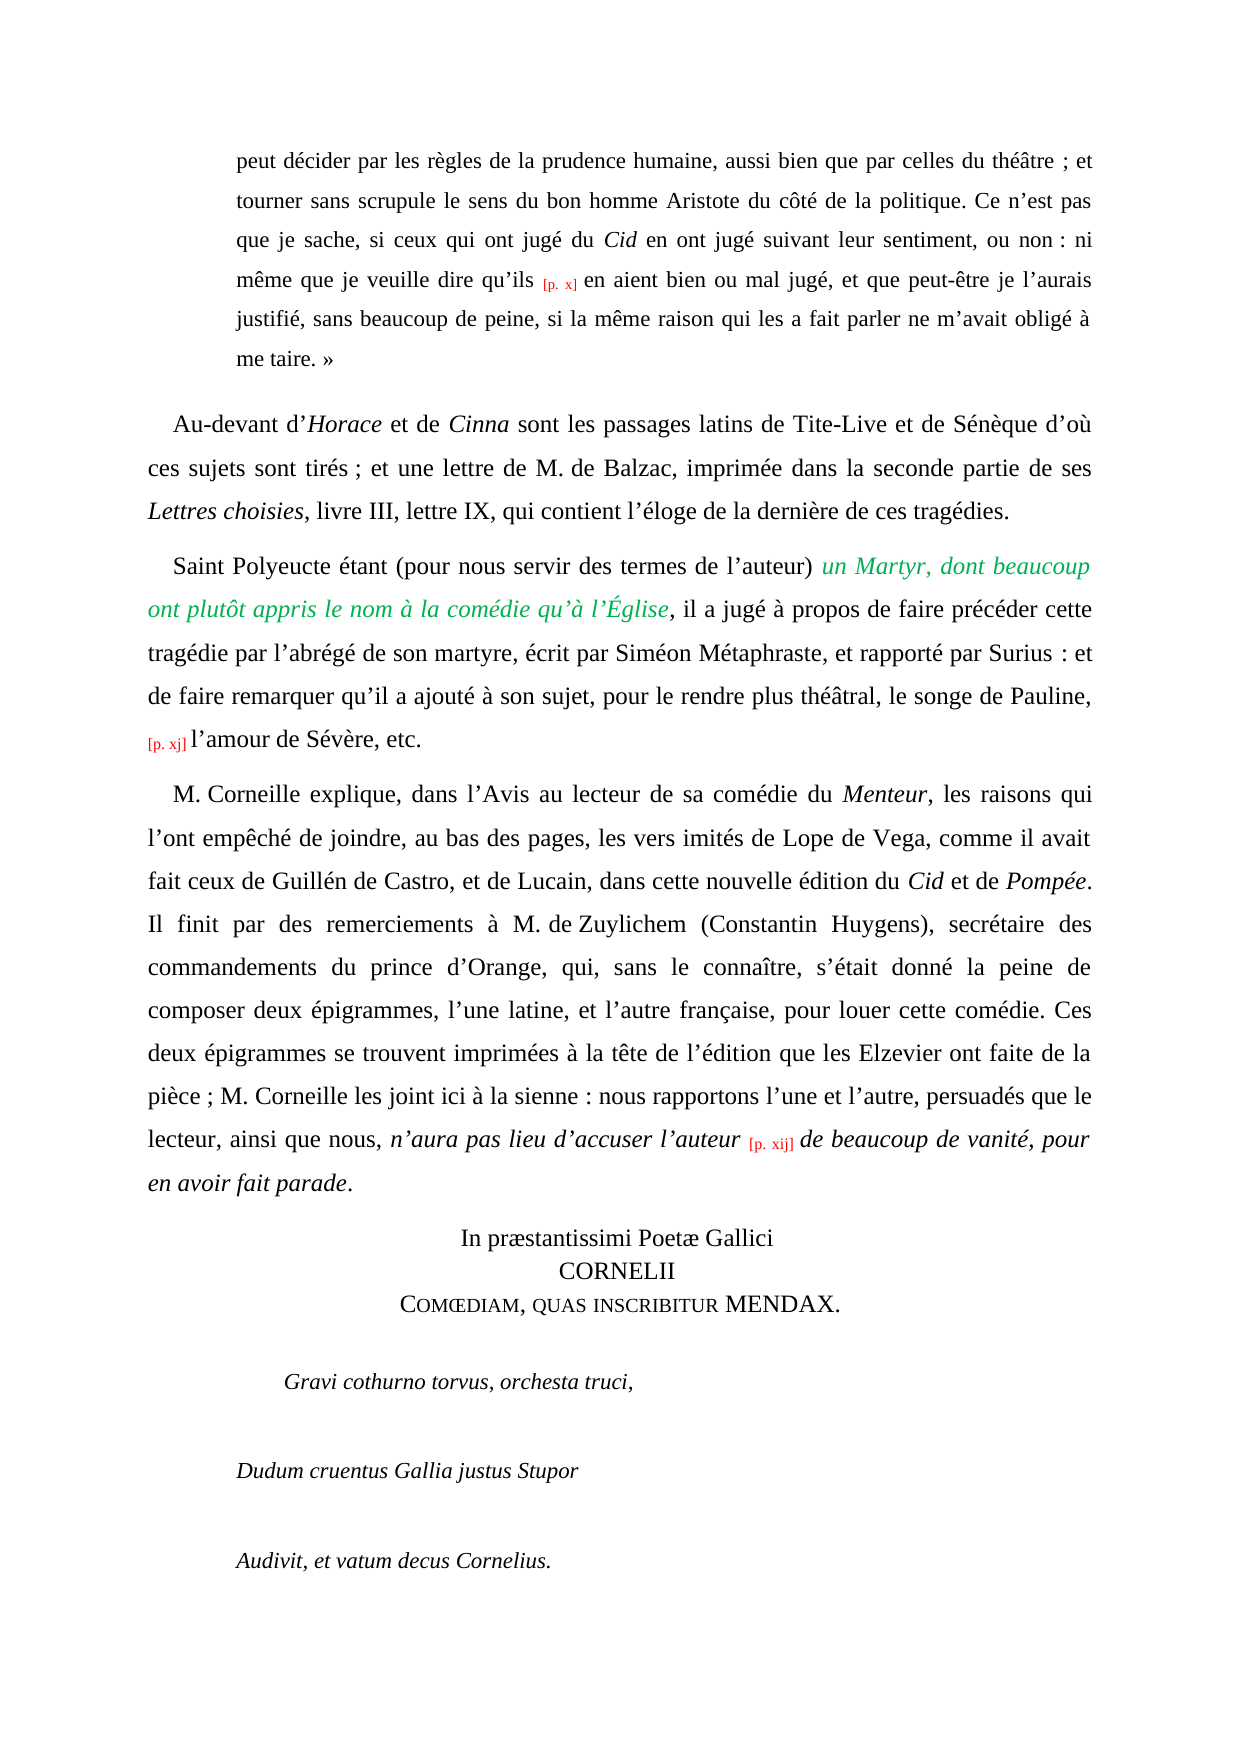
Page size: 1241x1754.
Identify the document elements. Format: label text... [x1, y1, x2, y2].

text Au-devant d’Horace et de Cinna sont les passages latins de Tite-Live et de Sénèque d’où ces sujets sont tirés ; et une lettre de M. de Balzac, imprimée dans la seconde partie de ses Lettres choisies, livre III, lettre IX, qui contient l’éloge de la dernière de ces tragédies. [148, 409, 1093, 524]
text Dudum cruentus Gallia justus Stupor [236, 1458, 1093, 1484]
text Saint Polyeucte étant (pour nous servir des termes de l’auteur) un Martyr, dont beaucoup ont plutôt appris le nom à la comédie qu’à l’Église, il a jugé à propos de faire précéder cette tragédie par l’abrégé de son martyre, écrit par Siméon Métaphraste, et rapporté par Surius : et de faire remarquer qu’il a ajouté à son sujet, pour le rendre plus théâtral, le songe de Pauline, [p. xj] l’amour de Sévère, etc. [148, 551, 1093, 753]
text In præstantissimi Poetæ Gallici CORNELII Comœdiam, quas inscribitur MENDAX. [148, 1223, 1093, 1318]
text M. Corneille explique, dans l’Avis au lecteur de sa comédie du Menteur, les raisons qui l’ont empêché de joindre, au bas des pages, les vers imités de Lope de Vega, comme il avait fait ceux de Guillén de Castro, et de Lucain, dans cette nouvelle édition du Cid et de Pompée. Il finit par des remerciements à M. de Zuylichem (Constantin Huygens), secrétaire des commandements du prince d’Orange, qui, sans le connaître, s’était donné la peine de composer deux épigrammes, l’une latine, et l’autre française, pour louer cette comédie. Ces deux épigrammes se trouvent imprimées à la tête de l’édition que les Elzevier ont faite de la pièce ; M. Corneille les joint ici à la sienne : nous rapportons l’une et l’autre, persuadés que le lecteur, ainsi que nous, n’aura pas lieu d’accuser l’auteur [p. xij] de beaucoup de vanité, pour en avoir fait parade. [148, 779, 1093, 1196]
text Audivit, et vatum decus Cornelius. [236, 1547, 1093, 1573]
text peut décider par les règles de la prudence humaine, aussi bien que par celles du théâtre ; et tourner sans scrupule le sens du bon homme Aristote du côté de la politique. Ce n’est pas que je sache, si ceux qui ont jugé du Cid en ont jugé suivant leur sentiment, ou non : ni même que je veuille dire qu’ils [p. x] en aient bien ou mal jugé, et que peut-être je l’aurais justifié, sans beaucoup de peine, si la même raison qui les a fait parler ne m’avait obligé à me taire. » [236, 148, 1093, 371]
text Gravi cothurno torvus, orchesta truci, [236, 1368, 1093, 1394]
